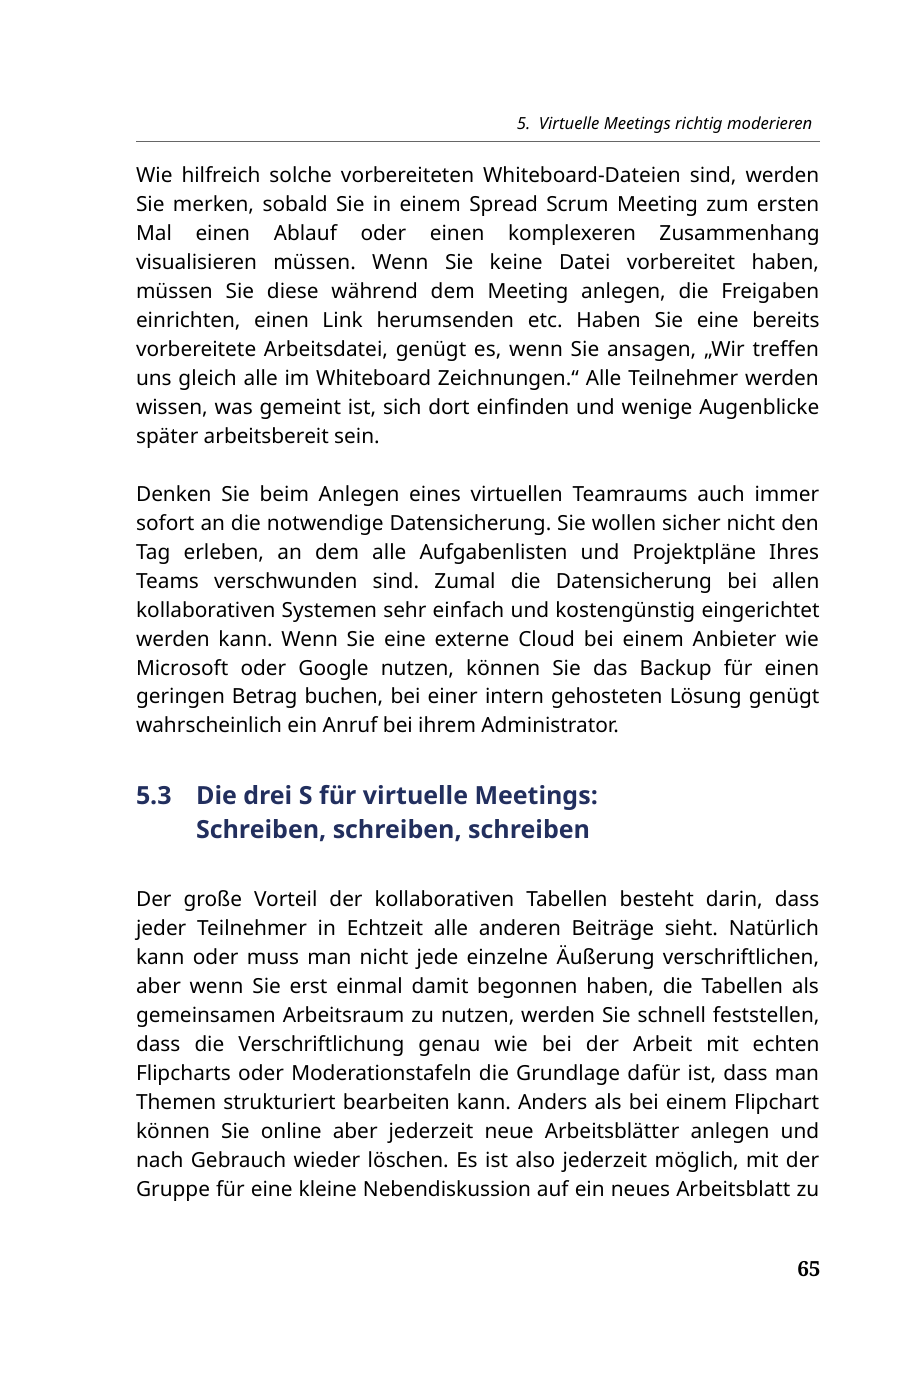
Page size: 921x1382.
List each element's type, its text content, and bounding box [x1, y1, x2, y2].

text Der große Vorteil der kollaborativen Tabellen besteht darin, dass jeder Teilnehmer in Echtzeit alle anderen Beiträge sieht. Natürlich kann oder muss man nicht jede einzelne Äußerung verschriftlichen, aber wenn Sie erst einmal damit begonnen haben, die Tabellen als gemeinsamen Arbeitsraum zu nutzen, werden Sie schnell feststellen, dass die Verschriftlichung genau wie bei der Arbeit mit echten Flipcharts oder Moderationstafeln die Grundlage dafür ist, dass man Themen strukturiert bearbeiten kann. Anders als bei einem Flipchart können Sie online aber jederzeit neue Arbeitsblätter anlegen und nach Gebrauch wieder löschen. Es ist also jederzeit möglich, mit der Gruppe für eine kleine Nebendiskussion auf ein neues Arbeitsblatt zu [136, 864, 820, 1202]
subtitle Die drei S für virtuelle Meetings: Schreiben, schreiben, schreiben [136, 778, 820, 846]
text Denken Sie beim Anlegen eines virtuellen Teamraums auch immer sofort an die notwendige Datensicherung. Sie wollen sicher nicht den Tag erleben, an dem alle Aufgabenlisten und Projektpläne Ihres Teams verschwunden sind. Zumal die Datensicherung bei allen kollaborativen Systemen sehr einfach und kostengünstig eingerichtet werden kann. Wenn Sie eine externe Cloud bei einem Anbieter wie Microsoft oder Google nutzen, können Sie das Backup für einen geringen Betrag buchen, bei einer intern gehosteten Lösung genügt wahrscheinlich ein Anruf bei ihrem Administrator. [136, 457, 820, 739]
text Wie hilfreich solche vorbereiteten Whiteboard-Dateien sind, werden Sie merken, sobald Sie in einem Spread Scrum Meeting zum ersten Mal einen Ablauf oder einen komplexeren Zusammenhang visualisieren müssen. Wenn Sie keine Datei vorbereitet haben, müssen Sie diese während dem Meeting anlegen, die Freigaben einrichten, einen Link herumsenden etc. Haben Sie eine bereits vorbereitete Arbeitsdatei, genügt es, wenn Sie ansagen, „Wir treffen uns gleich alle im Whiteboard Zeichnungen.“ Alle Teilnehmer werden wissen, was gemeint ist, sich dort einfinden und wenige Augenblicke später arbeitsbereit sein. [136, 159, 820, 449]
